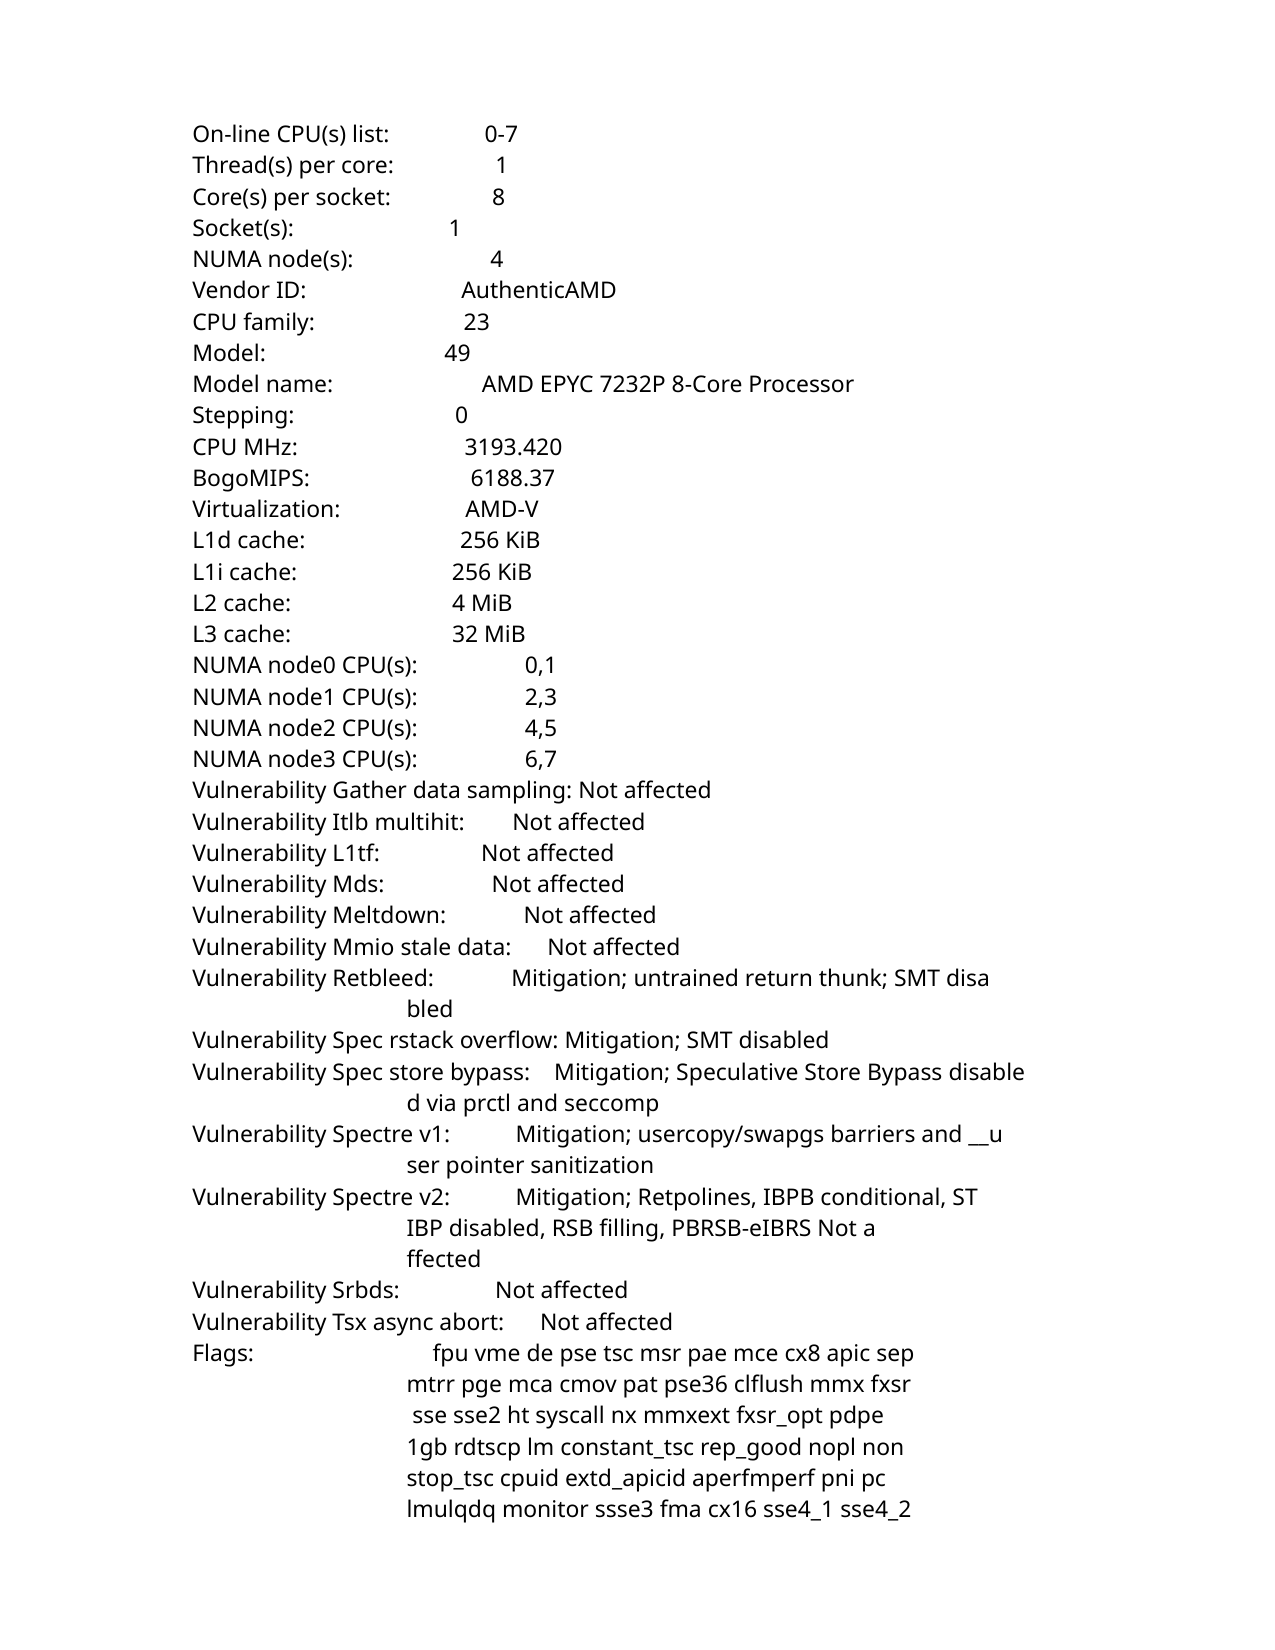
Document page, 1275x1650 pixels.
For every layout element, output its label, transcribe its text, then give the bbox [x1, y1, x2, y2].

text Vulnerability Mds: Not affected [192, 868, 1157, 899]
text mtrr pge mca cmov pat pse36 clflush mmx fxsr [192, 1368, 1157, 1399]
text Stepping: 0 [192, 399, 1157, 431]
text Flags: fpu vme de pse tsc msr pae mce cx8 apic sep [192, 1337, 1157, 1368]
text On-line CPU(s) list: 0-7 [192, 118, 1157, 149]
text Vulnerability Meltdown: Not affected [192, 899, 1157, 931]
text Virtualization: AMD-V [192, 493, 1157, 524]
text lmulqdq monitor ssse3 fma cx16 sse4_1 sse4_2 [192, 1493, 1157, 1524]
text NUMA node1 CPU(s): 2,3 [192, 681, 1157, 712]
text d via prctl and seccomp [192, 1087, 1157, 1118]
text 1gb rdtscp lm constant_tsc rep_good nopl non [192, 1431, 1157, 1462]
text Vulnerability Spec store bypass: Mitigation; Speculative Store Bypass disable [192, 1056, 1157, 1087]
text BogoMIPS: 6188.37 [192, 462, 1157, 493]
text Vulnerability Retbleed: Mitigation; untrained return thunk; SMT disa [192, 962, 1157, 993]
text CPU MHz: 3193.420 [192, 431, 1157, 462]
text Vulnerability Spectre v2: Mitigation; Retpolines, IBPB conditional, ST [192, 1181, 1157, 1212]
text NUMA node3 CPU(s): 6,7 [192, 743, 1157, 774]
text Vulnerability Gather data sampling: Not affected [192, 774, 1157, 806]
text Model: 49 [192, 337, 1157, 368]
text NUMA node2 CPU(s): 4,5 [192, 712, 1157, 743]
text Vulnerability Tsx async abort: Not affected [192, 1306, 1157, 1337]
text stop_tsc cpuid extd_apicid aperfmperf pni pc [192, 1462, 1157, 1493]
text Vulnerability Spec rstack overflow: Mitigation; SMT disabled [192, 1024, 1157, 1056]
text L3 cache: 32 MiB [192, 618, 1157, 649]
text L1d cache: 256 KiB [192, 524, 1157, 556]
text sse sse2 ht syscall nx mmxext fxsr_opt pdpe [192, 1399, 1157, 1431]
text bled [192, 993, 1157, 1024]
text IBP disabled, RSB filling, PBRSB-eIBRS Not a [192, 1212, 1157, 1243]
text Socket(s): 1 [192, 212, 1157, 243]
text Thread(s) per core: 1 [192, 149, 1157, 181]
text Vulnerability Spectre v1: Mitigation; usercopy/swapgs barriers and __u [192, 1118, 1157, 1149]
text Model name: AMD EPYC 7232P 8-Core Processor [192, 368, 1157, 399]
text ffected [192, 1243, 1157, 1274]
text NUMA node(s): 4 [192, 243, 1157, 274]
text NUMA node0 CPU(s): 0,1 [192, 649, 1157, 681]
text Vulnerability Srbds: Not affected [192, 1274, 1157, 1306]
text Vulnerability Mmio stale data: Not affected [192, 931, 1157, 962]
text Core(s) per socket: 8 [192, 181, 1157, 212]
text CPU family: 23 [192, 306, 1157, 337]
text Vulnerability Itlb multihit: Not affected [192, 806, 1157, 837]
text L2 cache: 4 MiB [192, 587, 1157, 618]
text L1i cache: 256 KiB [192, 556, 1157, 587]
text Vulnerability L1tf: Not affected [192, 837, 1157, 868]
text Vendor ID: AuthenticAMD [192, 274, 1157, 306]
text ser pointer sanitization [192, 1149, 1157, 1181]
